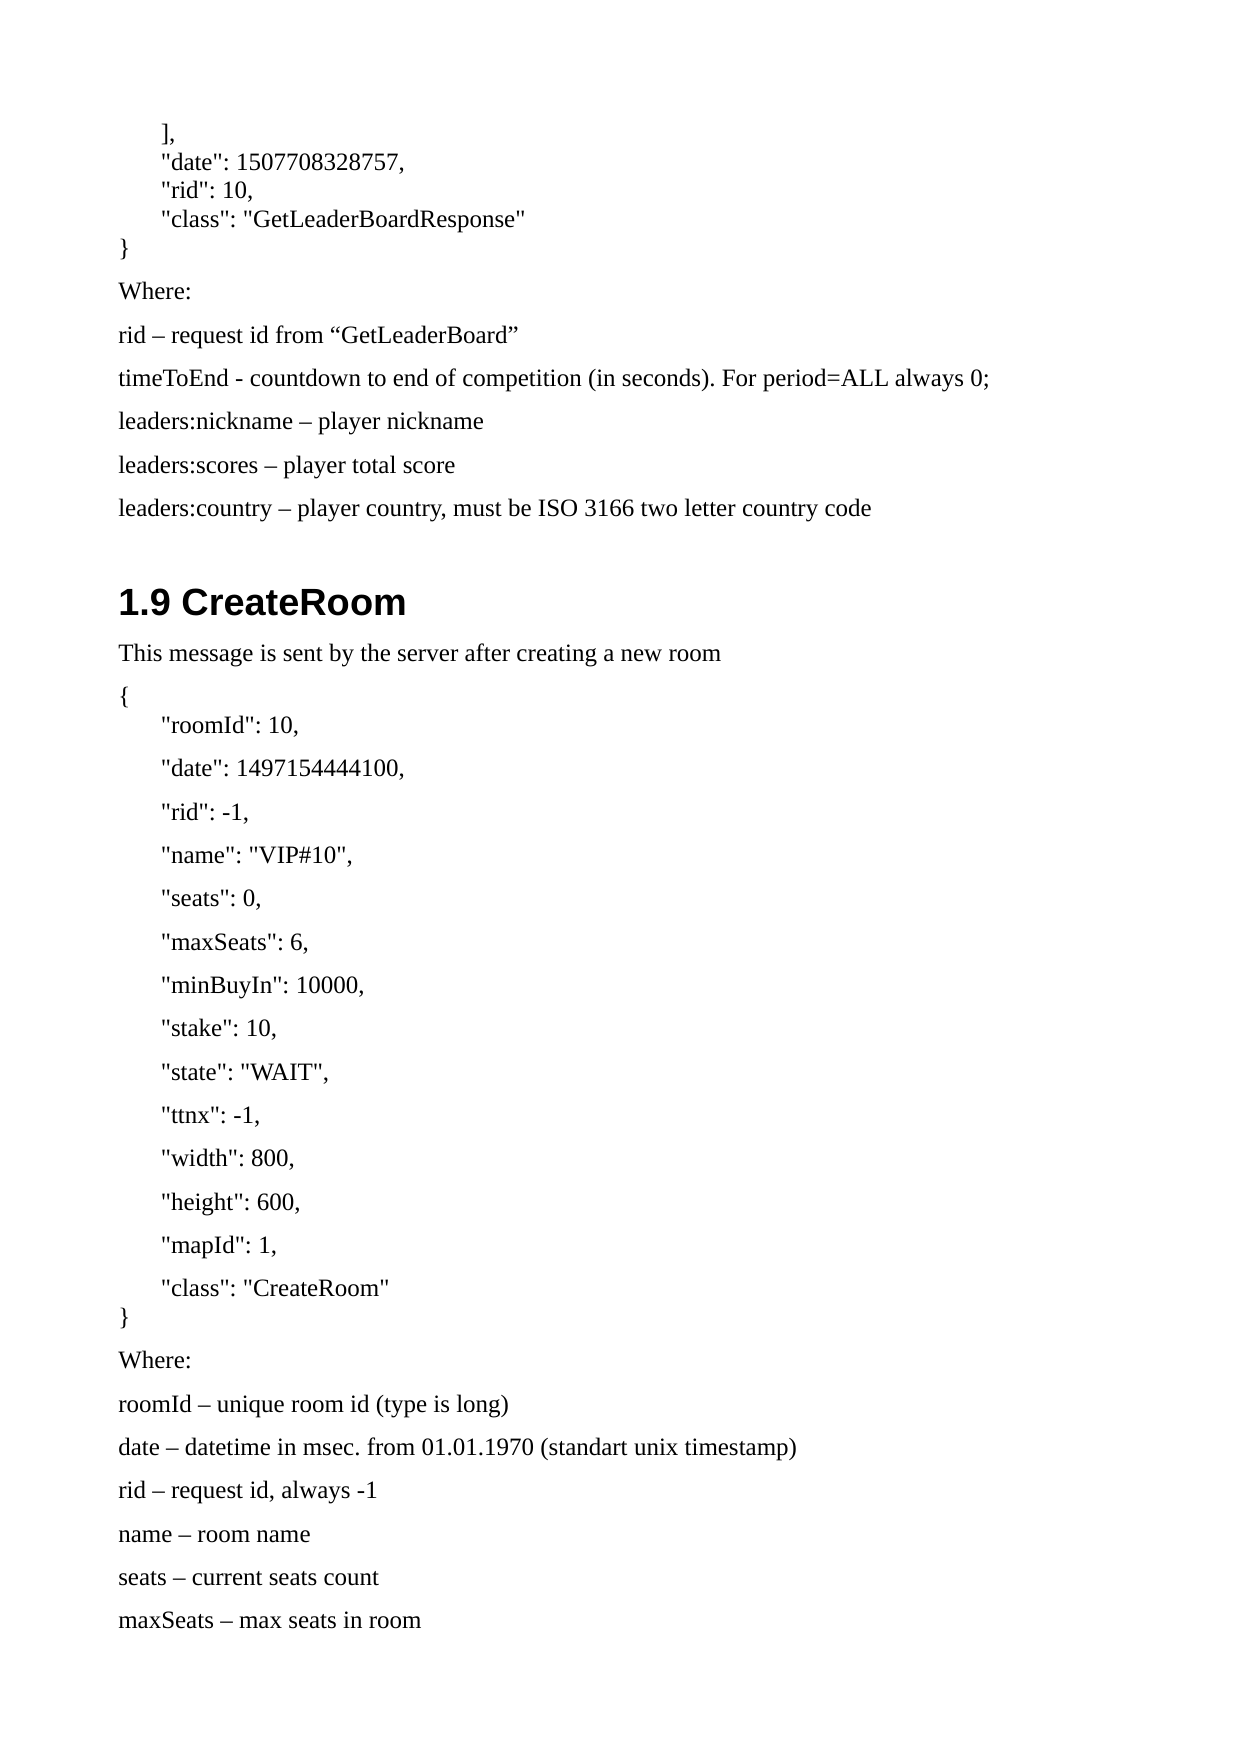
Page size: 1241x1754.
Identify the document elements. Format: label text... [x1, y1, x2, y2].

text { "roomId": 10, [118, 681, 1122, 739]
text maxSeats – max seats in room [118, 1606, 1122, 1634]
text "date": 1497154444100, [118, 753, 1122, 782]
text "width": 800, [118, 1143, 1122, 1172]
text leaders:scores – player total score [118, 450, 1122, 478]
text date – datetime in msec. from 01.01.1970 (standart unix timestamp) [118, 1432, 1122, 1461]
text leaders:nickname – player nickname [118, 406, 1122, 435]
text timeToEnd - countdown to end of competition (in seconds). For period=ALL always 0; [118, 363, 1122, 392]
subtitle 1.9 CreateRoom [118, 580, 1122, 623]
text "state": "WAIT", [118, 1057, 1122, 1086]
text "maxSeats": 6, [118, 927, 1122, 956]
text "height": 600, [118, 1187, 1122, 1216]
text "stake": 10, [118, 1013, 1122, 1042]
text "ttnx": -1, [118, 1100, 1122, 1129]
text Where: [118, 1346, 1122, 1374]
text "name": "VIP#10", [118, 840, 1122, 869]
text "class": "CreateRoom" } [118, 1273, 1122, 1331]
text seats – current seats count [118, 1562, 1122, 1591]
text "mapId": 1, [118, 1230, 1122, 1259]
text "rid": -1, [118, 797, 1122, 826]
text name – room name [118, 1519, 1122, 1548]
text Where: [118, 276, 1122, 305]
text "minBuyIn": 10000, [118, 970, 1122, 999]
text leaders:country – player country, must be ISO 3166 two letter country code [118, 493, 1122, 522]
text rid – request id from “GetLeaderBoard” [118, 320, 1122, 348]
text rid – request id, always -1 [118, 1476, 1122, 1504]
text ], "date": 1507708328757, "rid": 10, "class": "GetLeaderBoardResponse" } [118, 118, 1122, 262]
text This message is sent by the server after creating a new room [118, 638, 1122, 667]
text "seats": 0, [118, 883, 1122, 912]
text roomId – unique room id (type is long) [118, 1389, 1122, 1418]
